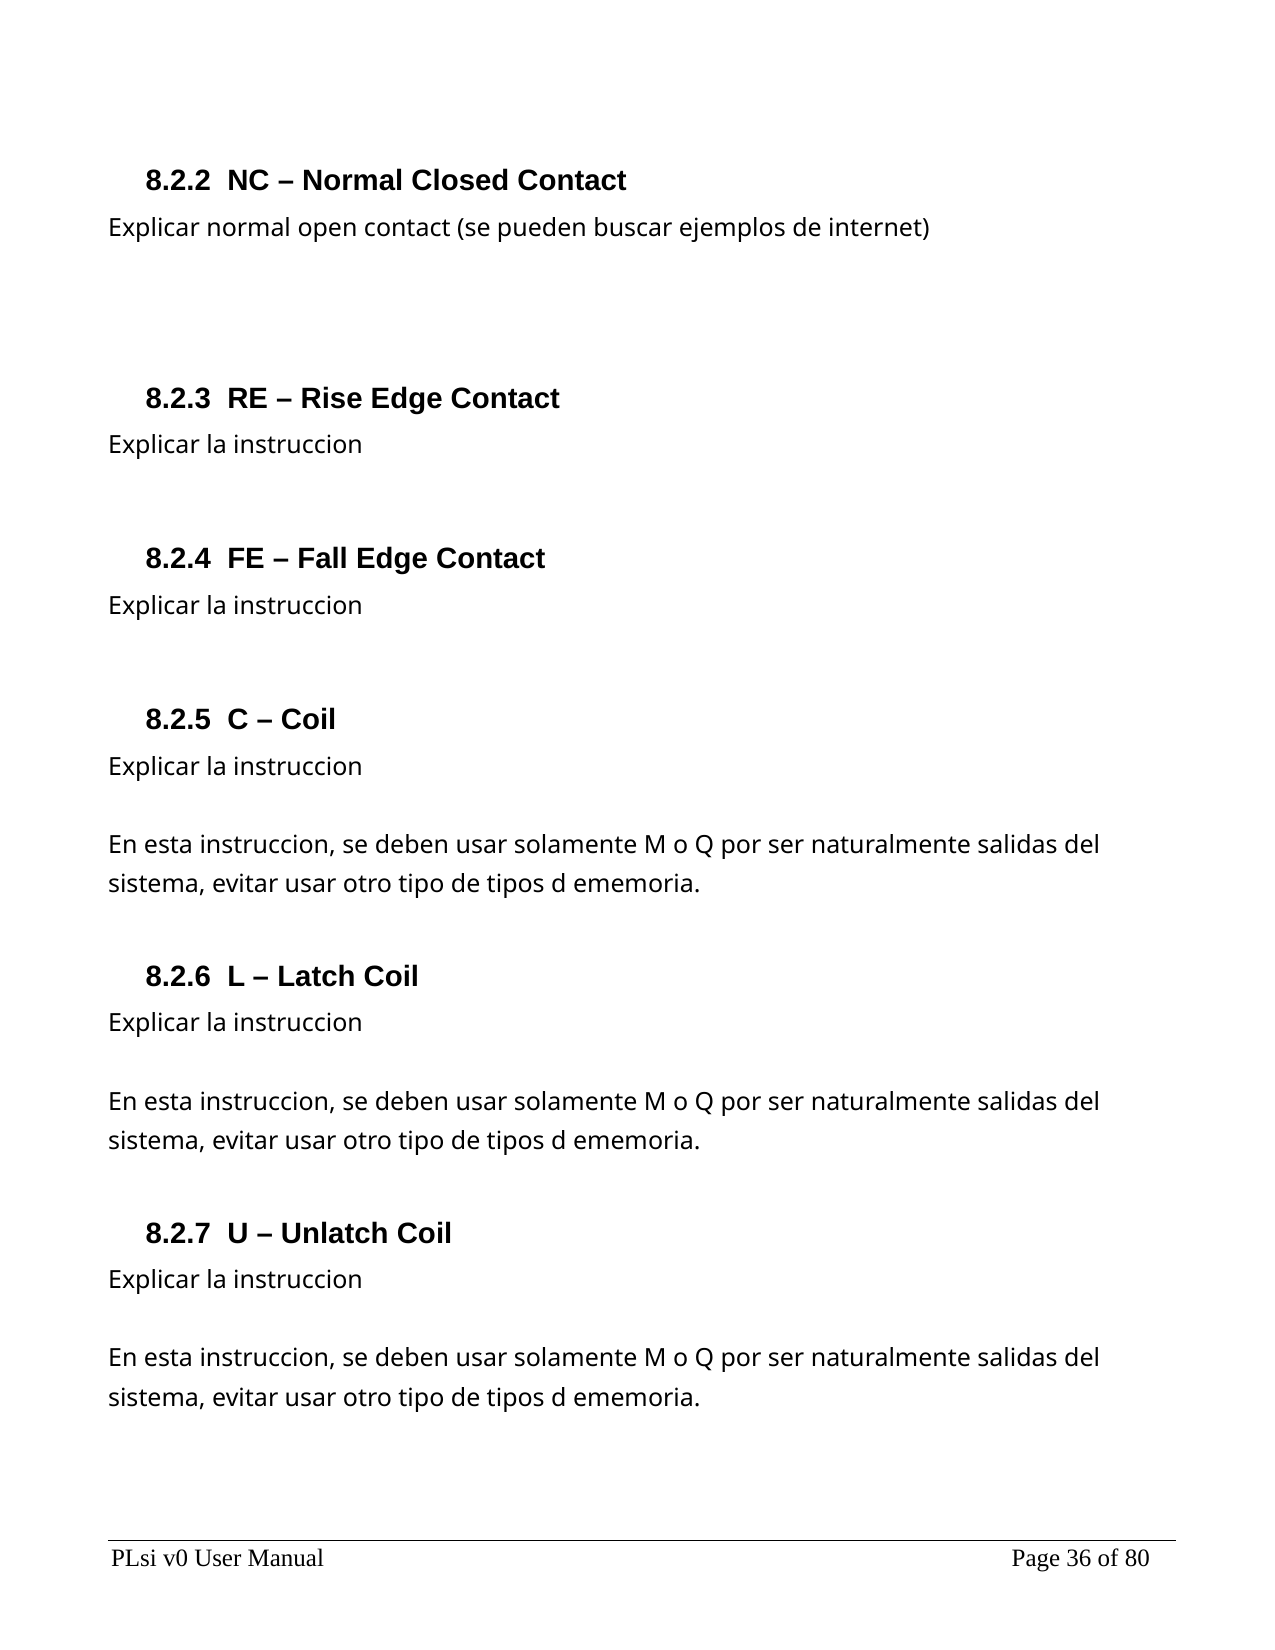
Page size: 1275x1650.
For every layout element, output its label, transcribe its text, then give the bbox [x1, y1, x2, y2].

text Explicar la instruccion [108, 1262, 1176, 1296]
subtitle 8.2.3 RE – Rise Edge Contact [145, 381, 1176, 414]
text Explicar normal open contact (se pueden buscar ejemplos de internet) [108, 209, 1176, 243]
text Explicar la instruccion [108, 748, 1176, 782]
subtitle 8.2.4 FE – Fall Edge Contact [145, 541, 1176, 575]
text Explicar la instruccion [108, 1005, 1176, 1039]
subtitle 8.2.5 C – Coil [145, 702, 1176, 736]
text En esta instruccion, se deben usar solamente M o Q por ser naturalmente salidas del sistema, evitar usar otro tipo de tipos d ememoria. [108, 827, 1176, 900]
text En esta instruccion, se deben usar solamente M o Q por ser naturalmente salidas del sistema, evitar usar otro tipo de tipos d ememoria. [108, 1340, 1176, 1413]
subtitle 8.2.6 L – Latch Coil [145, 959, 1176, 993]
text Explicar la instruccion [108, 427, 1176, 461]
subtitle 8.2.7 U – Unlatch Coil [145, 1216, 1176, 1249]
text En esta instruccion, se deben usar solamente M o Q por ser naturalmente salidas del sistema, evitar usar otro tipo de tipos d ememoria. [108, 1083, 1176, 1157]
text Explicar la instruccion [108, 588, 1176, 622]
subtitle 8.2.2 NC – Normal Closed Contact [145, 163, 1176, 197]
